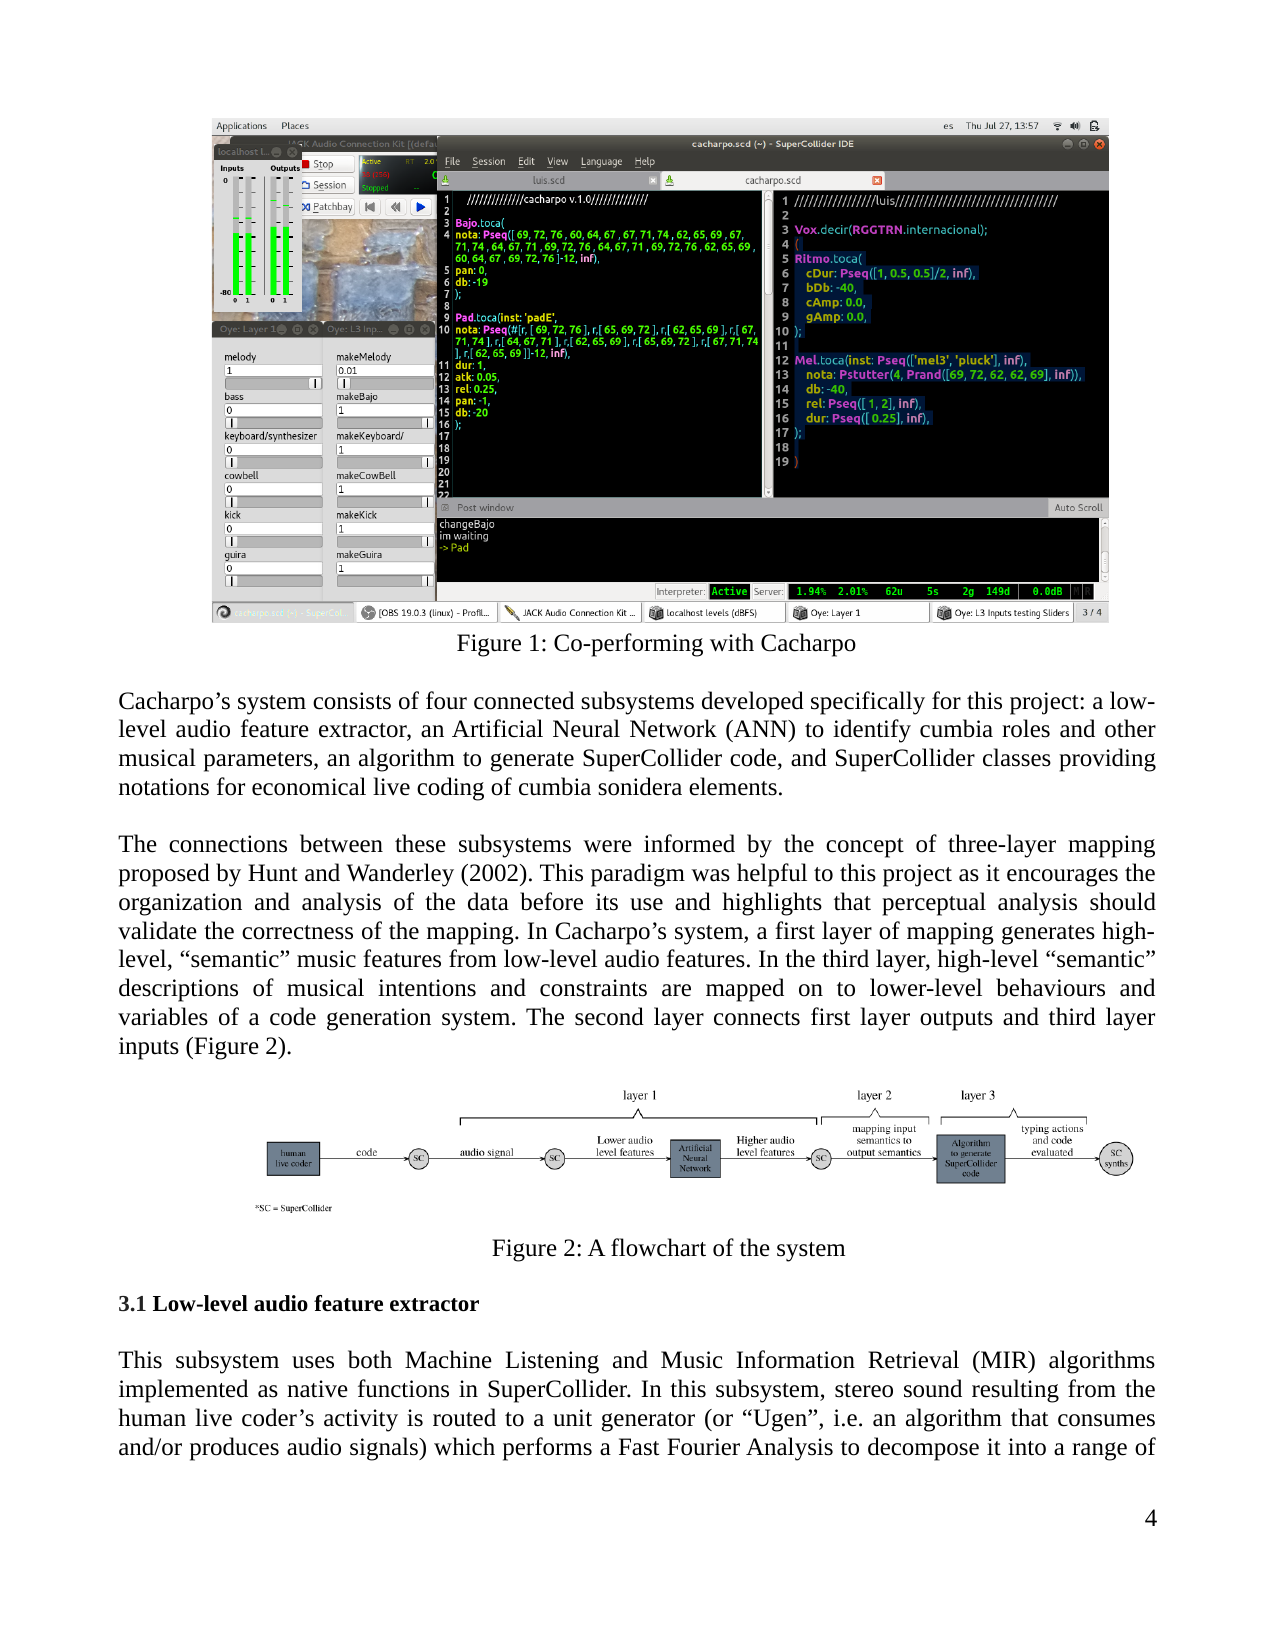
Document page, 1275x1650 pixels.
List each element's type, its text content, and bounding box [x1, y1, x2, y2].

picture [211, 118, 1109, 623]
text This subsystem uses both Machine Listening and Music Information Retrieval (MIR) algorithms implemented as native functions in SuperCollider. In this subsystem, stereo sound resulting from the human live coder’s activity is routed to a unit generator (or “Ugen”, i.e. an algorithm that consumes and/or produces audio signals) which performs a Fast Fourier Analysis to decompose it into a range of [118, 1345, 1157, 1460]
text Figure 1: Co-performing with Cacharpo [118, 628, 1157, 657]
text Figure 2: A flowchart of the system [118, 1233, 1157, 1262]
subtitle 3.1 Low-level audio feature extractor [118, 1290, 1157, 1317]
text The connections between these subsystems were informed by the concept of three-layer mapping proposed by Hunt and Wanderley (2002). This paradigm was helpful to this project as it encourages the organization and analysis of the data before its use and highlights that perceptual analysis should validate the correctness of the mapping. In Cacharpo’s system, a first layer of mapping generates high-level, “semantic” music features from low-level audio features. In the third layer, high-level “semantic” descriptions of musical intentions and constraints are mapped on to lower-level behaviours and variables of a code generation system. The second layer connects first layer outputs and third layer inputs (Figure 2). [118, 829, 1157, 1059]
text Cacharpo’s system consists of four connected subsystems developed specifically for this project: a low-level audio feature extractor, an Artificial Neural Network (ANN) to identify cumbia roles and other musical parameters, an algorithm to generate SuperCollider code, and SuperCollider classes providing notations for economical live coding of cumbia sonidera elements. [118, 686, 1157, 801]
picture [243, 1088, 1136, 1228]
